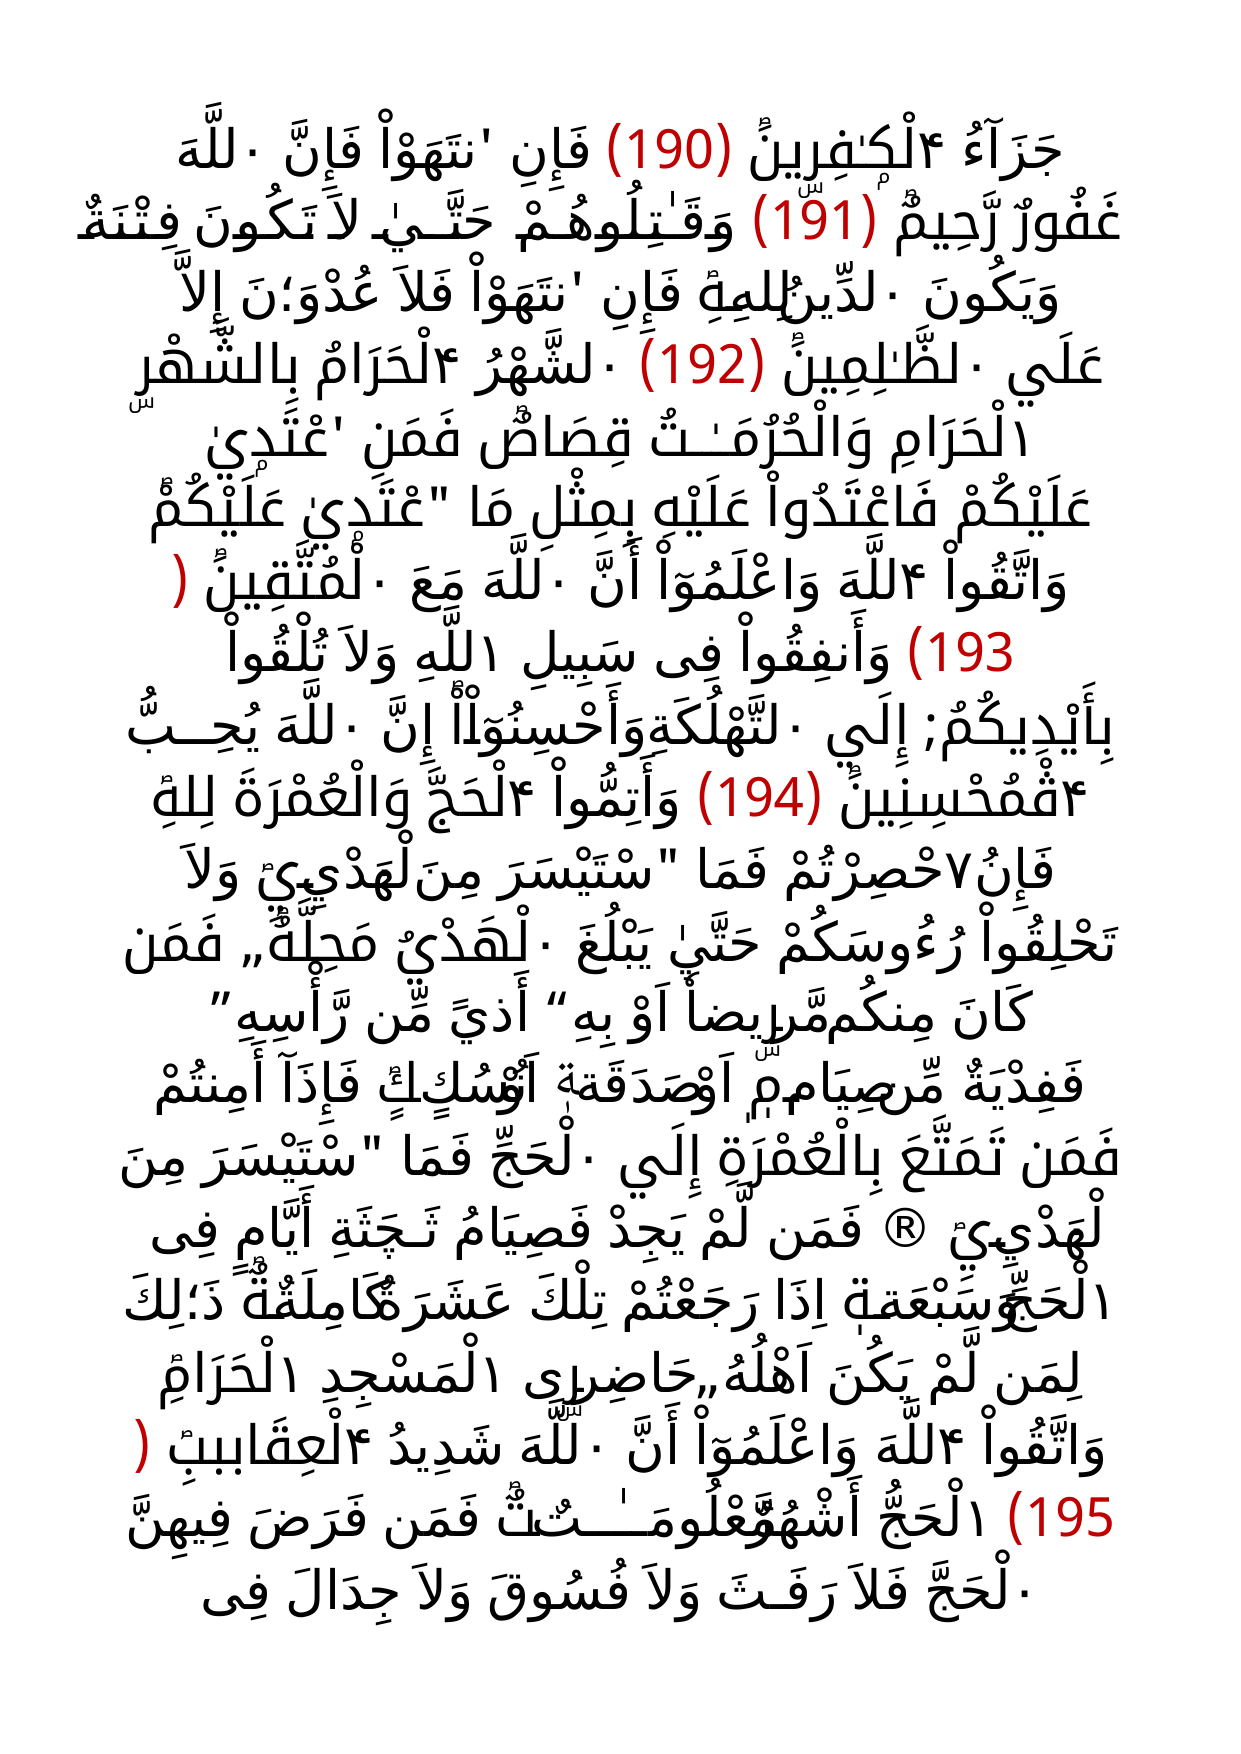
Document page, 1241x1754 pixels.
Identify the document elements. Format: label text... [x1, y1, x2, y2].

text ۰لنَّاسَ ۰ڤسِّحْرَ وَمَآ ٱُنزۣلَ عَلَي ۰لْمَلَكَيْنِ بِبَابِـلَ هَارُوتتتَ وَمَارُوتتتَؐ وَمَا يُعَلِّمَـٰنِ مِنَ اَحَدٖ حَتَّيٰ يَقُولآَ إِنَّمَا نَحْنُ فِتْنَةٌ فَلاَ تَكْفُرْؐ فَيَتَعَلَّمُونَ مِنْهُمَا مَا يُفَرّۣقُونَ بِهِ” بَيْنَ ۰لْمَرْءِ وَزَوْجِهِؐ/ وَمَا هُم بِضَآرّۣينَ بِهِ” مِنَ اَحَدٖ اِلاَّ بِإِذْنِ ۱للَّهِؐ وَيَتَعَلَّمُونَ مَا يَضُرُّهُمْ وَلاَ يَنفَعُهُمْؐ وَلَقَدْ عَلِمُواْ لَمَـنِ ۳شْتَرۭيٰهُ مَا لَهُ„ فِى ۱لاَخِرَةِ مِنْ خَچَقٍؐ وَلَبِيسَ مَا شَرَوْاْ بِهِ“ أَنفُسَهُمْ لَوْ كَانُواْ يَعْلَمُونَؐ (101) وَلَوَ اَنَّهُمُ; ءَامَنُواْ وَاتَّقَوْاْ لَمَثُوبَةٌ مِّنْ عِندِ ۱للَّهِ خَيْرٌ لَّوْ كَانُواْ يَعْلَمُونَؐ (102) يَـٰٓأَيُّهَا ۰لذِينَ ءَامَنُواْ لاَ تَقُولُواْ رَ؛عِنَا وَقُولُواْ ۶نظُرْنَا وَاسْمَعُواْؐ وَلِلْكۭـٰفِرۣينَ عَذَاب٘ اَلِيمٌؐ (103) مَّا يَوَدُّ ۴لذِينَ كَفَرُواْ مِنَ اَهْلِ ۱لْكِتَــٰــبِ وَلاَ ۰لْمُشْرۣكِينَ أَنْ يُّنَزَّلَ عَلَيْكُم مِّنْ خَيْرٍ مِّن رَّبِّكُمْؐ وَاللَّهُ يَخْتَصُّ بِرَحْمَتِهِ” مَنْ يَّشَآءُؐ وَاللَّهُ ذُو ۴لْفَضْلِ ۱لْعَظِيمِؐ (104) ¥ مَا نَنسَخْ مِنَ —ايَةٖ اَوْ نُنسِهَا نَاتتتِ بِخَـيْرٍ مِّنْهَآ أَوْ مِثْلِهَآؐ أَلَمْ تَعْلَمَ اَنَّ ۰للَّهَ عَلَيٰ كُلِّ شَيْءٍ قَدِير٘ؐ (105) اَلَمْ تَعْلَمَ اَنَّ ۰للَّهَ لَهُ„ مُلْكُ ۴لسَّمَـٰوَ؛تتتِ وَالاَرْضِ وَمَا لَكُم مِّن دُونِ ۱للَّهِ مِنْ وَّلِيٍّ وَلاَ نَصِيرٖؐ (106) اَمْ تُرۣيدُونَ أَن تَسْـَٔلُواْ رَسُولَكُمْ كَمَاسُئِلَ مُوسۭيٰ مِن قَبْلُؐ وَمَنْ يَّتَبَدَّلِ ۱لْكُفْرَ بِالِايمَـٰنِ فَقَد ضَّلَّ سَوَآءَ ۰لسَّبِيلِؐ (107) وَدَّ كَثِيرٌ مِّنَ اَهْلِ ۱لْكِتَــٰــبِ لَوْ يَرُدُّونَكُم مِّنۢ بَعْدِ إِيمَــٰنِكُمْ كُفَّاراٗؐ حَسَداً مِّنْ عِندِ أَنفُسِهِم مِّنۢ بَعْدِ مَا تَبَيَّنَ لَهُمُ ۴لْحَقُّؐ فَاعْفُواْ وَاصْفَحُواْ حَتَّيٰ يَاتِيَ ۰للَّهُ بِأَمْرۣهِؐ“ إِنَّ ۰للَّهَ عَلَيٰ كُلِّ شَيْءٍ قَدِيرٌؐ (108) وَأَقِيمُواْ ۴لصَّلَوٰةَ وَءَاتُواْ ۴لزَّكَوٰةَؐ وَمَا تُقَدِّمُواْ لَأِنفُسِكُم مِّنْ خَيْرٍ تَجِدُوهُ عِندَ ۰للَّهِؐ إِنَّ ۰للَّهَ بِمَا تَعْمَلُونَ بَصِيرٌؐ (109) وَقَالُواْ لَنْ يَّدْخُلَ ۰لْجَنَّةَ إِلاَّ مَن كَانَ هُوداٗ اَوْ نَصَـٰرۭيٰؐ تِلْكَ أَمَانِيُّهُمْؐ قُلْ هَاتُواْ بُرْهَــٰنَكُمُ; إِن كُنتُمْ صَـٰدِقِينَؐ (110) بَلۭيٰ مَنَ اَسْلَمَ وَجْهَهُ„ لِلهِ وَهُوَ مُحْسِنٌ فَلَهُ; أَجْرُهُ„ عِندَ رَبِّهِ” وَلاَ خَوْف٘ عَلَيْهِمْ وَلاَ هُمْ يَحْزَنُونَؐ (111) وَقَالَــتِ ۱لْيَهُودُ لَيْسَــتِ ۱لنَّصَـٰرۭيٰ عَلَيٰ شَيْءٍ وَقَالَــتِ ۱لنَّصَـٰرۭيٰ لَيْسَــتِ ۱لْيَهُودُ عَلَيٰ شَيْءٍ وَهُمْ يَتْلُونَ ۰لْكِتَــٰــبَؐ كَذَ؛لِكَ قَالَ ۰لذِينَ لاَ يَعْلَمُونَ مِثْلَ قَوْلِهِمْؐ فَاللَّهُ يَحْكُمُ بَيْنَهُمْ يَوْمَ ۰لْقِيَــٰمَةِ فِيمَا كَانُواْ فِيهِ يَخْتَلِفُونَؐ (112) ® وَمَنَ اَظْلَمُ مِمَّن مَّنَعَ مَسَـٰجِدَ ۰للَّهِ أَنْ يُّذْكَرَ فِيهَا "سْمُهُ„ وَسَعۭيٰ فِى خَرَابِهَآؐ ٱُوْلَئِكَ مَا كَانَ لَهُمُ; أَنْ يَّدْخُلُوهَآ إِلاَّ خَآئِـفِينَؐ لَهُمْ فِى ۱لدُّنْيۭا خِزْيٌؐ وَلَهُمْ فِى ۱لاَخِرَةِ عَذَاب٘ عَظِيمٌؐ (113) وَلِلهِ ۱لْمَشْرۣقُ وَالْمَغْرۣبُؐ فَأَيْنَمَا تُوَلُّواْ فَثَمَّ وَجْهُ ۴للَّهِؐ إِنَّ ۰للَّهَ وَ؛سِع٘ عَلِيمٌؐ (114) وَقَالُواْ ۵تَّخَذَ ۰للَّهُ وَلَداًؐ سُبْحَــٰنَهُؐ„ بَل لَّهُ„ مَا فِى ۱لسَّمَــٰوَ؛تتتِ وَالاَرْضِؐ كُلٌّ لَّهُ„ قَــٰنِتُونَؐ (115) بَدِيعُ ۴لسَّمَــٰوَ؛تتتِ وَالاَرْضِؐ وَإِذَا قَضۭيٰٓ أَمْراً فَإِنَّمَا يَقُولُ لَهُ„ كُنؐ فَيَكُونُؐ (116) وَقَالَ ۰لذِينَ لاَ يَعْلَمُونَ لَوْلاَ يُكَلِّمُنَا ۰للَّهُ أَوْ تَاتِينَآ ءَايَةٌؐ كَذَ؛لِكَ قَالَ ۰لذِينَ مِن قَبْلِهِم مِّثْلَ قَوْلِهِمْؐ تَشَــٰبَهَــتْ قُلُوبُهُمْؐ قَدْ بَـيَّنَّا ۰لاَيَــٰــتِ لِقَوْمٍ يُوقِنُونَؐ (117) إِنَّآ أَرْسَلْنَـٰكَ بِالْحَقِّ بَشِيراً وَنَذِيراًؐ وَلاَ تَسْـَٔلْ عَنَ اَصْحَــٰــبِ ۱لْجَحِيمِؐ (118) وَلَن تَرْضۭيٰ عَنكَ ۰لْيَهُودُ وَلاَ ۰لنَّصَـٰرۭيٰ حَتَّيٰ تَتَّبِعَ مِلَّتَهُمْؐ قُلِ اِنَّ هُدَي ۰للَّهِ هُوَ ۰لْهُدۭيٰؐ وَلَـئِنِ 'تَّبَعْتَ أَهْوَآءَهُم بَعْدَ ۰ﻟ﮲ جَآءَكَ مِنَ ۰لْعِلْمِ مَا لَكَ مِنَ ۰للَّهِ مِنْ وَّلِيٍّ وَلاَ نَصِيرٖؐ (119) ۱لذِينَ ءَاتَيْنَـٰهُمُ ۴لْكِتَــٰــبَ يَتْلُونَهُ„ حَقَّ تِچَوَتِهِ“ ٱُوْلَئِكَ يُومِنُونَ بِهِؐ” وَمَنْ يَّكْفُرْ بِهِ” فَٱُوْلَئِژَ هُمُ ۴لْخَــٰسِرُونَؐ (120) يَـٰبَنِىٓ إِسْرَآءِيلَ ۸ذْكُرُواْ نِعْمَتِيَ ۰لتِىٓ أَنْعَمْــتُ عَلَيْكُمْ وَأَنِّى فَضَّلْتُكُمْ عَلَي ۰لْعَـٰلَمِينَؐ (121) وَاتَّقُواْ يَوْماً لاَّ تَجْزۣى نَفْس٘ عَن نَّفْسٍ شَيْــٔاً وَلاَ يُقْبَلُ مِنْهَا عَدْلٌ وَلاَ تَنفَعُهَا شَفَــٰعَةٌ وَلاَ هُمْ يُنصَرُونَؐ (122) © وَإِذِ 'بْتَلۭيٰٓ إِبْرَ؛هِـيمَ رَبُّهُ„ بِكَلِمَــٰــتٍ فَأَتَمَّهُنَّؐ قَالَ إِنِّى جَاعِلُكَ لِلنَّاسِ إِمَاماًؐ قَالَ وَمِن ذُرّۣيَّتِىؐ قَالَ لاَ يَنَالُ عَهْدِيَ ۰لظَّــٰلِمِينَؐ (123) وَإِذْ جَعَلْنَا ۰لْبَيْــتَ مَثَابَةً لِّلنَّاسِ وَأَمْناً وَاتَّخَذُواْ مِن مَّقَامِ إِبْرَ؛هِيمَ مُصَلّيًؐ وَعَهِدْنَآ إِلَيٰٓ إِبْرَ؛هِيمَ وَإِسْمَـٰعِيلَ أَن طَهِّرَا بَيْتِيَ لِلطَّآئِفِينَ وَالْعَـٰكِفِينَ وَالرُّكَّعِ ۱لسُّجُودِؐ (124) وَإِذْ قَالَ إِبْرَ؛هِيمُ رَبببِّ 'جْعَلْ هَـٰذَا بَلَداٗ —امِناً وَارْزُقَ اَهْلَهُ„ مِنَ ۰لثَّمَرَ؛تِ مَنَ —امَنَ مِنْهُم بِاللَّهِ وَالْيَوْمِ ۱لاَخِرۣؐ قَالَ وَمَن كَفَرَ فَٱُمَتِّعُهُ„ قَلِيلًا ثُمَّ أَضْطَرُّهُ; إِلَيٰ عَذَابببِ ۱لنّۭارۣؐ وَبِيسَ ۰لْمَصِيرُؐ (125) وَإِذْ يَرْفَـعُ إِبْرَ؛هِيمُ ۴لْقَوَاعِدَ مِنَ ۰لْبَيْــتِ وَإِسْمَــٰعِيلُؐ رَبَّنَا تَقَبَّلْ مِنَّآ إِنَّكَ أَنــتَ ۰لسَّمِيعُ ۴لْعَلِيمُؐ (126) رَبَّنَا وَاجْعَلْنَا مُسْلِمَيْنِ لَكَ وَمِن ذُرّۣيَّتِنَآ ٱُمَّةً مُّسْلِمَةً لَّكَؐ وَأَرۣنَا مَنَاسِكَنَاؐ وَتُــبْ عَلَيْنَآؐ إِنَّكَ أَنــتَ ۰لتَّوَّابببُ ۴لرَّحِيمُؐ (127) رَبَّـنَاوَابْعَــثْ فِيهِمْ رَسُولًا مِّنْهُمْ يَتْلُواْ عَلَيْهِمُ; ءَايَـٰتِكَ وَيُعَلِّمُهُمُ ۴لْكِتَــٰــبَ وَالْحِكْمَةَ وَيُزَكِّيهِمُؐ; إِنَّكَ أَنتَ ۰لْعَزۣيزُ ۴لْحَكِيمُؐ (128) وَمَنْ يَّرْغَــبُ عَن مِّلَّةِ إِبْرَ؛هِيمَ إِلاَّ مَن سَفِهَ نَفْسَهُؐ„ وَلَقَدِ 'صْطَفَيْنَـٰهُ فِى ۱لدُّنْيۭاؐ وَإِنَّهُ„ فِى ۱لاَخِرَةِ لَمِنَ ۰ڤصَّـٰڤِحِينَؐ (129) إِذْ قَالَ لَهُ„ رَبُّهُ; أَسْلِمْؐ قَالَ أَسْلَمْــتُ لِرَبِّ ۱لْعَـٰلَمِينَؐ (130) وَأَوْصۭيٰ بِهَآ إِبْرَ؛هِيمُ بَنِيهِؐ وَيَعْقُوبُ يَـٰبَنِيَّ إِنَّ ۰للَّهَ "صْطَفۭيٰ لَكُمُ ۴لدِّينَ فَلاَ تَمُوتُنَّ إِلاَّ وَأَنتُم مُّسْلِمُونَؐ (131) ® أَمْ كُنتُمْ شُهَدَآءَ اۭذْ حَضَرَ يَعْقُوبببَ ۰لْمَوْتتتُ إِذْ قَالَ لِبَنِيهِ مَا تَعْبُدُونَ مِنۢ بَعْدِىؐ قَالُواْ نَعْبُدُإِچَهَكَ وَإِچَهَ ءَابَآئِكَ إِبْرَ؛هِيمَ وَإِسْمَـٰعِيلَ وَإِسْحَـٰقَ إِچَهاً وَ؛حِداً وَنَحْنُ لَهُ„ مُسْلِمُونَؐ (132) تِلْكَ ٱُمَّةٌ قَدْ خَلَــتْؐ لَهَا مَا كَسَبَــتْؐ وَلَكُم مَّا كَسَبْتُمْؐ وَلاَ تُسْـَٔلُونَ عَمَّا كَانُواْ يَعْمَلُونَؐ (133) وَقَالُواْ كُونُواْ هُوداٗ اَوْ نَصَـٰرۭيٰ تَهْتَدُواْؐ قُلْ بَلْ مِلَّةَ إِبْرَ؛هِيمَ حَنِيفاًؐ وَمَا كَانَ مِنَ ۰لْمُشْرۣكِينَؐ (134) قُولُوٓاْ ءَامَنَّا بِاللَّهِ وَمَآ ٱُنزۣلَ إِلَيْنَاوَمَآ ٱُنزۣلَ إِلَيٰٓ إِبْرَ؛هِيمَ وَإِسْمَـٰعِيلَ وَإِسْحَـٰقَ وَيَعْقُوبَ وَالاَسْبَاطِ وَمَآٱُوتِيَ مُوسۭيٰ وَعِيسۭيٰ وَمَآ ٱُوتِيَ ۰لنَّبِيٓــُٔونَ مِن رَّبِّهِمْ لاَ نُفَرّۣقُ بَيْنَ أَحَدٍ مِّنْهُمْ وَنَحْنُ لَهُ„ مُسْلِمُونَؐ (135) فَإِنَ —امَنُواْ بِمِثْلِ مَآ ءَامَنتُم بِهِ” فَقَدِ 'هْتَدَواْؐ وَّإِن تَوَلَّوْاْ فَإِنَّمَا هُمْ فِى شِقَاقٍؐ فَسَيَكْفِيكَهُمُ ۴للَّهُؐ وَهُوَ ۰لسَّمِيعُ ۴لْعَلِيمُؐ (136) صِبْغَةَ ۰للَّهِؐ وَمَنَ اَحْسَنُ مِنَ ۰للَّهِ صِبْغَةًؐ وَنَحْنُ لَهُ„ عَـٰبِدُونَؐ (137) قُلَ اَتُحَآجُّونَنَا فِى ۱للَّهِ وَهُوَ رَبُّنَا وَرَبُّكُمْ وَلَنَآ أَعْمَــٰلُنَا وَلَكُمُ; أَعْمَــٰلُكُمْؐ وَنَحْنُ لَهُ„ مُخْلِصُونَؐ (138) أَمْ يَقُولُونَ إِنَّ إِبْرَ؛هِيمَ وَإِسْمَـٰعِيلَ وَإِسْحَـٰقَ وَيَعْقُوبببَ وَالاَسْبَاطَ كَانُواْ هُوداٗ اَوْ نَصَـٰرۭيٰؐ قُلَ —آنتُمُ; أَعْلَمُ أَمِ ۱للَّهُؐ وَمَنَ اَظْلَمُ مِمَّن كَتَمَ شَهَـٰدَةٗ عِندَهُ„ مِنَ ۰للَّهِؐ وَمَا ۰للَّهُ بِغَـٰفِلٖ عَمَّا تَعْمَلُونَؐ (139) تِلْكَ ٱُمَّةٌ قَدْ خَلَــتْؐ لَهَا مَا كَسَبَــتْؐ وَلَكُم مَّا كَسَبْتُمْؐ وَلاَ تُسْـَٔلُونَ عَمَّا كَانُواْ يَعْمَلُونَؐ (140) ¤ سَيَقُولُ ۴لسُّفَهَآءُ مِنَ ۰لنَّاسِ مَا وَلّۭيٰهُمْ عَن قِـبْلَتِهِمُ ۴لتِى كَانُواْ عَلَيْهَاؐ قُل لِّلهِ ۱لْمَشْرۣقُ وَالْمَغْرۣبببُؐ يَهْدِى مَنْ يَّشَآءُ ﹹلَيٰ صِرَ؛طٍ مُّسْتَقِيمٍؐ (141) وَكَذَ؛لِژَ جَعَلْنَــٰكُمُ; ٱُمَّةً وَسَطاًؐ لِّتَكُونُواْ شُهَدَآءَ عَلَي ۰لنَّاسِ وَيَكُونَ ۰لرَّسُولُ عَلَيْكُمْ شَهِيداًؐ وَمَا جَعَلْنَا ۰لْقِبْلَةَ ۰لتِى كُنــتَ عَلَيْهَآ إِلاَّ لِنَعْلَمَ مَنْ يَّتَّبِعُ ۴لرَّسُولَ مِمَّنْ يَّنقَلِــبُ عَلَيٰ عَقِبَيْهِؐ وَإِن كَانَــتْ لَكَبِيرَةٗ اِلاَّ عَلَي ۰لذِينَ هَدَي ۰للَّهُؐ وَمَا كَانَ ۰للَّهُ لِيُضِيعَ إِيمَــٰنَكُمُؐ; إِنَّ ۰للَّهَ بِالنَّاسِ لَرَءُوفٌ رَّحِيمٌؐ (142) قَدْ نَرۭيٰ تَقَلُّـــبَ وَجْهِكَ فِى ۱لسَّمَآءِ فَلَنُوَلِّيَنَّكَ قِبْلَةً تَرْضۭيٰهَاؐ فَوَلِّ وَجْهَژَ شَطْرَ ۰لْمَسْجِدِ ۱لْحَرَامِؐ وَحَيْــثُ مَا كُنتُمْ فَوَلُّواْ وُجُوهَكُمْ شَطْرَهُؐ„ وَإِنَّ ۰لذِينَ ٱُوتُواْ ۴لْكِتَــٰــبَ لَيَعْلَمُونَ أَنَّهُ ۴لْحَقُّ مِن رَّبِّهِمْؐ وَمَا ۰للَّهُ بِغَـٰفِلٖ عَمَّا يَعْمَلُونَؐ (143) وَلَـئِنَ اَتَيْــتَ ۰لذِينَ ٱُوتُواْ ۴لْكِتَـــٰــبَ بِكُلِّ ءَايَةٍ مَّا تَبِعُواْ قِبْلَتَكَؐ وَمَآ أَنــتَ بِتَابِعٍ قِبْلَتَهُمْؐ وَمَا بَعْضُهُم بِتَابِعٍ قِبْلَةَ بَعْضٍؐ وَلَـئِنِ 'تَّبَعْتَ أَهْوَآءَهُم مِّنۢ بَعْدِ مَا جَآءَكَ مِنَ ۰لْعِلْمِ إِنَّژَ إِذاً لَّمِنَ ۰لظَّـٰلِمِينَؐ (144) ۰لذِينَ ءَاتَيْنَـٰهُمُ ۴لْكِتَـٰــبَ يَعْرۣفُونَهُ„ كَمَا يَعْرۣفُونَ أَبْنَآءَهُمْؐ وَإِنَّ فَرۣيقاً مِّنْهُمْ لَيَكْتُمُونَ ۰لْحَقَّ وَهُمْ يَعْلَمُونَؐ (145) ۰لْحَقُّ مِن رَّبِّكَؐ فَلاَ تَكُونَنَّ مِنَ ۰لْمُمْتَرۣينَؐ (146) ® وَلِكُلٍّ وۣجْهَة٘ هُوَ مُوَلِّيهَا فَاسْتَبِقُواْ ۴لْخَيْرَ؛تِؐ أَيْنَ مَا تَكُونُواْ يَاتتتِ بِكُمُ ۴للَّهُ جَمِيعاٗؐ اِنَّ ۰للَّهَ عَلَيٰ كُلِّ شَيْءٍ قَدِيرٌؐ (147) وَمِنْ حَيْــثُ خَرَجْــتَ فَوَلِّ وَجْهَكَ شَطْرَ ۰لْمَسْجِدِ ۱لْحَرَامِؐ وَإِنَّهُ„ لَلْحَقُّ مِن رَّبِّكَؐ وَمَا ۰للَّهُ بِغَــٰفِلٖ عَمَّا تَعْمَلُونَؐ (148) وَمِنْ حَيْــثُ خَرَجْتَ فَوَلِّ وَجْهَكَ شَطْرَ ۰لْمَسْجِدِ ۱لْحَرَامِؐ وَحَيْــثُ مَا كُنتُمْ فَوَلُّواْ وُجُوهَكُمْ شَطْرَهُ„ لِيَ۬لاَّ يَكُونَ لِلنَّاسِ عَلَيْكُمْ حُجَّة٘ اِلاَّ ۰لذِينَ ظَلَمُواْ مِنْهُمْ فَلاَ تَخْشَوْهُمْ وَاخْشَوْنِىؐ وَلُءِتِمَّ نِعْمَتِى عَلَيْكُمْ وَلَعَلَّكُمْ تَهْتَدُونَؐ (149) كَمَآ أَرْسَلْنَا فِيكُمْ رَسُولًا مِّنكُمْ يَتْلُواْ عَلَيْكُمُ; ءَايَـٰتِنَا وَيُزَكِّيكُمْ وَيُعَلِّمُكُمُ ۴لْكِتَــٰــبَ وَالْحِكْمَةَ وَيُعَلِّمُكُم مَّا لَمْ تَكُونُواْ تَعْلَمُونَ (150) فَاذْكُرُونِىٓ أَذْكُرْكُمْ وَاشْكُرُواْ لِى وَلاَ تَكْفُرُونِؐ (151) يَـٰٓأَيُّهَا ۰لذِينَ ءَامَنُواْ èسْتَعِينُواْ بِالصَّبْرۣ وَالصَّلَوٰةِؐ إِنَّ ۰للَّهَ مَعَ ۰لصَّـٰبِـرۣينَؐ (152) وَلاَ تَقُولُواْ لِمَنْ يُّقْتَلُ فِى سَبِيلِ ۱للَّهِ أَمْوَ؛تٛؐ بَـلَ اَحْيَآءٌؐ وَچَكِن لاَّ تَشْعُرُونَؐ (153) وَلَنَبْلُوَنَّكُم بِشَىْءٍ مِّنَ ۰لْخَوْفِ وَالْجُوعِ وَنَقْصٍ مِّنَ ۰لاَمْوَ؛لِ وَالاَنفُسِ وَالثَّمَرَ؛تتتِؐ وَبَشِّرۣ ۱لصَّـٰبِرۣينَ (154) ۰لذِينَ إِذَآ أَصَـٰبَتْهُم مُّصِيبَةٌ قَالُوٓاْ إِنَّا لِلهِ وَإِنَّآ إِلَيْهِ رَ؛جِعُونَؐ (155) ٱُوْلَئِكَ عَلَيْهِمْ صَلَوَ؛تٌ مِّن رَّبِّهِمْ وَرَحْمَةٌؐ وَٱُوْلَئِكَ هُمُ ۴لْمُهْتَدُونَؐ (156) © إِنَّ ۰لصَّفَا وَالْمَرْوَةَ مِن شَعَــٰٓئِـرۣ ۱للَّهِؐ فَمَنْ حَجَّ ۰لْبَيْــتَ أَوۣ 'عْتَمَرَ فَلاَ جُنَاحَ عَلَيْهِ أَنْ يَّطَّوَّفَ بِهِمَاؐ وَمَن تَطَوَّعَ خَيْراً فَإِنَّ ۰للَّهَ شَاكِر٘ عَلِيم٘ؐ (157) اِنَّ ۰لذِينَ يَكْتُمُونَ مَآ أَنزَلْنَا مِنَ ۰لْبَيِّنَـٰــتِ وَالْهُدۭيٰ مِنۢ بَعْدِ مَا بَيَّنَّــٰهُ لِلنَّاسِ فِى ۱لْكِتَــٰــبِ ٱُوْلَئِژَ يَلْعَنُهُمُ ۴للَّهُ وَيَلْعَنُهُمُ ۴لچَّعِنُونَ (158) إِلاَّ ۰لذِينَ تَابُواْ وَأَصْلَحُواْ وَبَيَّنُواْ فَٱُوْلَئِكَ أَتُوبببُ عَلَيْهِمْ وَأَنَا ۰لتَّوَّابببُ ۴لرَّحِيمُؐ (159) إِنَّ ۰لذِينَ كَفَرُواْ وَمَاتُواْ وَهُمْ كُفَّار٘ ۷وْلَئِكَ عَلَيْهِمْ لَعْنَةُ ۴للَّهِ وَالْمَلَئِكَةِ وَالنَّاسِ أَجْمَعِينَ (160) خَـٰلِدِينَ فِيهَاؐ لاَ يُخَفَّفُ عَنْهُمُ ۴لْعَذَابببُ وَلاَ هُمْ يُنظَرُونَؐ (161) وَإِچَهُكُمُ; إِچَهٌ وَ؛حِدٌؐ لٓاَّ إِچَهَ إِلاَّ هُوَؐ ۰لرَّحْمَـٰنُ ۴لرَّحِيمُؐ (162) إِنَّ فِى خَلْقِ ۱لسَّمَـٰوَ؛تتتِ وَالاَرْضِ وَاخْتِچَــفِ ۱ليْلِ وَالنَّهۭارۣ وَالْفُلْكِ ۱لتِى تَجْرۣى فِى ۱ڤْبَحْرۣ بِمَا يَنفَعُ ۴لنَّاسَ وَمَآ أَنزَلَ ۰للَّهُ مِنَ ۰لسَّمَآءِ مِن مَّآءٍ فَأَحْيۭا بِهِ ۱لاَرْضَ بَعْدَ مَوْتِهَا وَبَــثَّ فِيهَا مِن كُلِّ دَآبَّةٍ وَتَصْرۣيفِ ۱لرّۣيَـٰحِ وَالسَّحَابببِ ۱لْمُسَخَّرۣ بَيْنَ ۰لسَّمَآءِ وَالاَرْضِ ﺀَلاَيَـٰــتٍ لِّقَوْمٍ يَعْقِلُونَؐ (163) وَمِنَ ۰لنَّاسِ مَنْ يَّتَّخِذُ مِن دُونِ ۱للَّهِ أَندَاداً يُحِبُّونَهُمْ كَحُبِّ ۱للَّهِؐ وَالذِينَ ءَامَنُوٓاْ أَشَدُّ حُبّاً لِّلهِؐ وَلَوْ تَرَي ۰لذِينَ ظَلَمُوٓاْ إِذْ يَرَوْنَ ۰لْعَذَابببَ أَنَّ ۰لْقُوَّةَ لِلهِ جَمِيعاً وَأَنَّ ۰للَّهَ شَدِيدُ ۴لْعَذَابببِؐ (164) ® إِذْ تَبَرَّأَ ۰لذِينَ ۸تُّبِعُواْ مِنَ ۰لذِينَ "تَّبَعُواْ وَرَأَوُاْ ۴لْعَذَابببَ وَتَقَطَّعَــتْ بِهِمُ ۴لاَسْبَــٰــبُؐ (165) وَقَالَ ۰لذِينَ "تَّبَعُواْ لَوَ اَنَّ لَنَا كَرَّةً فَنَتَبَرَّأَ مِنْهُمْ كَمَا تَبَرَّءُواْ مِنَّاؐ كَذَ؛لِكَ يُرۣيهِمُ ۴للَّهُ أَعْمَــٰلَهُمْ حَسَرَ؛تتتٖ عَلَيْهِمْؐ وَمَا هُم بِخَـٰرۣجِينَ مِنَ ۰لنّۭارۣؐ (166) يَـٰٓأَيُّهَا ۰لنَّاسُ كُلُواْ مِمَّا فِى ۱لاَرْضِ حَچَلًا طَيِّباًؐ وَلاَ تَتَّبِعُواْ خُطْوَ؛تِ ۱لشَّيْطَـٰنِؐ إِنَّهُ„ لَكُمْ عَدُوٌّ مُّبِين٘ؐ (167) اِنَّمَا يَامُرُكُم بِالسُّوٓءِ وَاڤْفَحْشَآءِ وَأَن تَقُولُواْ عَلَي ۰للَّهِ مَا لاَ تَعْلَمُونَؐ (168) وَإِذَا قِيلَ لَهُمُ èتَّبِعُواْ مَآ أَنزَلَ ۰للَّهُ قَالُواْ بَلْ نَتَّبِعُ مَآ أَلْفَيْنَا عَلَيْهِ ءَابَآءَنَآؐ أَوَلَوْ كَانَ ءَابَآؤُهُمْ لاَ يَعْقِلُونَ شَيْــٔـاً وَلاَ يَهْتَدُونَؐ (169) وَمَثَلُ ۴لذِينَ كَفَرُواْ كَمَثَلِ ۱ﻟ﮲ يَنْعِقُ بِمَا لاَ يَسْمَعُ إِلاَّ دُعَآءً وَنِدَآءًؐ صُمّٛ بُكْم٘ عُمْـيٌ فَهُمْ لاَ يَعْقِلُونَؐ (170) يَـٰٓأَيُّهَا ۰لذِينَ ءَامَنُواْ كُلُواْ مِن طَيِّبَـٰــتِ مَا رَزَقْنَـٰكُمْ وَاشْكُرُواْ لِلهِ إِن كُنتُمُ; إِيَّاهُ تَعْبُدُونَؐ (171) إِنَّمَا حَرَّمَ عَلَيْكُمُ ۴لْمَيْتَةَ وَالدَّمَ وَلَحْمَ ۰لْخِنزۣيـرۣ وَمَآ ٱُهِلَّ بِهِ” لِغَيْرۣ ۱للَّهِؐ فَمَنُ ۶ضْطُرَّ غَيْرَ بَاغٍ وَلاَ عَادٍ فَلآَ إِثْمَ عَلَيْهِؐ إِنَّ ۰للَّهَ غَفُورٌ رَّحِيم٘ؐ (172) اِنَّ ۰لذِينَ يَكْتُمُونَ مَآ أَنزَلَ ۰للَّهُ مِنَ ۰لْكِتَـٰــبِ وَيَشْتَرُونَ بِهِ” ثَمَناً قَلِيلٗا ۷وْلَئِكَ مَا يَاكُلُونَ فِى بُطُونِهِمُ; إِلاَّ ۰لنَّارَ وَلاَ يُكَلِّمُهُمُ ۴للَّهُ يَوْمَ ۰لْقِيَـٰمَةِ وَلاَ يُزَكِّيهِمْؐ وَلَهُمْ عَذَاب٘ اَلِيم٘ؐ (173) ۷وْلَئِژَ ۰لذِينَ "شْتَرَوُاْ ۴لضَّچَلَةَ بِالْهُدۭيٰ وَالْعَذَابببَ بِالْمَغْفِرَةِ فَمَآ أَصْبَرَهُمْ عَلَي ۰لنّۭارۣؐ (174) ذَ؛لِكَ بِأَنننَّ ۰للَّهَ نَزَّلَ ۰لْكِتَـٰــبَ بِالْحَقﱢّؐ وَإِنَّ ۰لذِينَ "خْتَلَفُواْ فِى ۱لْكِتَـٰــبِ لَفِى شِقَاقٙ بَعِيدٍؐ (175) ¥ لَّيْسَ ۰لْبِرُّ أَن تُوَلُّواْ وُجُوهَكُمْ قِبَلَ ۰لْمَشْرۣقِ وَالْمَغْرۣبببِؐ وَچَكِنِ ۱لْبِرُّ مَنَ —امَنَ بِاللَّهِ وَالْيَوْمِ ۱لاَخِرۣ وَالْمَلَئِكَةِ وَالْكِتَــٰــبِ وَالنَّبِيٓــٕـﯧنَ وَءَاتَي ۰لْمَالَ عَلَيٰ حُبِّهِ” ذَوۣى ۱لْقُرْبۭيٰ وَالْيَتَـٰمۭيٰ وَالْمَسَـٰكِينَ وَابْنَ ۰لسَّبِيلِ وَالسَّآئِـلِينَ وَفِى ۱لرّۣقَابببِ وَأَقَامَ ۰لصَّلَوٰةَ وَءَاتَي ۰لزَّكَوٰةَؐ وَالْمُوفُونَ بِعَهْدِهِمُ; إِذَا عَـٰهَدُواْؐ وَالصَّـٰبِرۣينَ فِى ۱لْبَأْسَآءِ وَالضَّرَّآءِ وَحِيــنَ ۰لْبَأْسِؐ ٱُوْلَئِكَ ۰لذِيــنَ صَدَقُواْؐ وَٱُوْلَئِكَ هُمُ ۴لْمُتَّقُونَؐ (176) يَـٰٓأَيُّهَا ۰لذِينَ ءَامَنُواْ كُتِبَ عَلَيْكُمُ ۴لْقِصَاصُ فِى ۱لْقَتْلَيؐ ۰لْحُرُّ بِالْحُرّۣ وَالْعَبْدُ بِالْعَبْدِ وَالاُنثۭيٰ بِالاُنثۭيٰؐ فَمَــنْ عُفِيَ لَهُ„ مِنَ اَخِيهِ شَىْءٌ فَاتِّبَاعٛ بِالْمَعْرُوفِ وَأَدَآء٘ اِلَيْهِ بِإِحْسَـٰنٍؐ ذَ؛لِكَ تَخْفِيفٌ مِّن رَّبِّكُمْ وَرَحْمَةٌؐ فَمَنِ 'عْتَدۭيٰ بَعْدَ ذَ؛لِژَ فَلَهُ„ عَذَاببب٘ اَلِيمٌؐ (177) وَلَكُمْ فِى ۱لْقِصَاصِ حَيَوٰةٌ يَـٰٓٱُوْلِى ۱لاَلْبَــٰــبِ لَعَلَّكُمْ تَتَّقُونَؐ (178) كُتِــبَ عَلَيْكُمُ; إِذَا حَضَرَ أَحَدَكُمُ ۴لْمَوْتتتُ إِن تَرَكَ خَيْراٗؐ ۱لْوَصِيَّةُ لِلْوَ؛لِدَيْنِ وَ الاَقْرَبِينَ بِالْمَعْرُوفِؐ حَقّاٗ عَلَي ۰لْمُتَّقِينَؐ (179) فَمَنۢ بَدَّلَهُ„ بَعْدَ مَا سَمِعَهُ„ فَإِنَّمَآ إِثْمُهُ„ عَلَي ۰لذِينَ يُبَدِّلُونَهُؐ; إِنَّ ۰للَّهَ سَمِيع٘ عَلِيمٌؐ (180) فَمَنْ خَافَ مِن مُّوصٍ جَنَفاٗ اَوۣ اِثْماً فَأَصْلَحَ بَيْنَهُمْ فَلآَ إِثْمَ عَلَيْهِؐ إِنَّ ۰للَّهَ غَفُورٌ رَّحِيمٌؐ (181) يَـٰٓأَيُّهَا ۰لذِينَ ءَامَنُواْ كُتِــبَ عَلَيْكُمُ ۴لصِّيَامُ كَمَا كُتِــبَ عَلَي ۰لذِينَ مِن قَبْلِكُمْ لَعَلَّكُمْ تَتَّقُونَ (182) أَيَّاماً مَّعْدُودَ؛تٍؐ فَمَــن كَانَ مِنكُم مَّرۣيضاٗ اَوْ عَلَيٰ سَفَرٍ فَعِدَّةٌ مِّنَ اَيَّامٖ ۷خَرَؐ وَعَلَي ۰لذِينَ يُطِيقُونَهُ„ فِدْيَةُ طَعَامِ مَسَـٰكِينَؐ فَمَن تَطَوَّعَ خَيْراً فَهُوَ خَيْرٌ لَّهُؐ„ وَأَن تَصُومُواْ خَيْرٌ لَّكُمُ; إِن كُنتُمْ تَعْلَمُونَؐ (183) ® شَهْرُ رَمَضَانَ ۰ﻟـذِىٓ ٱُنزۣلَ فِيهِ ۱لْقُرْءَانُ هُديً لِّلنَّاسِ وَبَيِّنَــٰــتٍ مِّنَ ۰لْهُدۭيٰ وَالْفُرْقَانِؐ فَمَن شَهِدَ مِنكُمُ ۴لشَّهْرَ فَلْيَصُمْهُؐ وَمَن كَانَ مَرۣيضاٗ اَوْ عَلَيٰ سَفَرٍ فَعِدَّةٌ مِّنَ اَيَّامٖ ۷خَرَؐ يُرۣيدُ ۴للَّهُ بِكُمُ ۴لْيُسْرَ وَلاَ يُرۣيدُ بِـكُمُ ۴لْعُسْرَؐ وَلِتُكْمِلُواْ ۴لْعِدَّةَ وَلِتُكَـبِّـرُواْ ۴للَّهَ عَلَيٰ مَـــا هَدۭيٰكُمْ وَلَعَلَّكُمْ تَشْكُرُونَؐ (184) وَإِذَا سَأَلَكَ عِبَادِى عَنِّى فَإِنِّى قَرۣيب٘ؐ ۷جِيــبُ دَعْوَةَ ۰لدَّاعِ“ إِذَا دَعَانِؐ” فَلْيَسْتَجِيبُواْ لِى وَلْيُومِنُواْ بِيَ لَعَلَّهُمْ يَرْشُدُونَؐ (185) ٱُحِلَّ لَكُمْ لَيْلَةَ ۰لصِّيَامِ ۱لرَّفَــثُ إِلَيٰ نِسَآئِكُمْؐ هُنَّ لِـبَاسٌ لَّكُمْ وَأَنتُمْ لِبَاسٌ لَّهُنَّؐ عَلِمَ ۰للَّهُ أَنَّكُمْ كُنتُمْ تَخْتَانُونَ أَنفُسَكُمْ فَتَابببَ عَلَيْكُمْ وَعَفَا عَنكُمْؐ فَاچَنَ بَـٰشِرُوهُنَّؐ وَابْتَغُواْ مَا كَتَبَ ۰للَّهُ لَكُمْؐ وَكُلُواْ وَاشْرَبُواْ حَتَّيٰ يَتَبَيَّنَ لَكُمُ ۴لْخَيْطُ ۴لاَبْيَضُ مِنَ ۰لْخَيْطِ ۱لاَسْوَدِ مِنَ ۰لْفَجْـرۣؐ ثُمَّ أَتِمُّواْ ۴لصِّيَامَ إِلَي ۰ليْلِؐ وَلاَ تُبَــٰشِرُوهُنَّ وَأَنتُمْ عَــٰكِفُونَ فِى ۱لْمَسَـٰجِدِؐ تِلْكَ حُدُودُ ۴للَّهِؐ فَلاَ تَقْرَبُوهَاؐ كَذَ؛لِكَ يُبَيِّنُ ۴للَّهُ ءَايَـٰتِهِ” لِلنَّاسِ لَعَلَّهُمْ يَتَّقُونَؐ (186) وَلاَ تَاكُلُوٓاْ أَمْوَ؛لَكُم بَيْنَكُم بِالْبَــٰطِلِ وَتُدْلُواْ بِهَآ إِلَي ۰لْحُكَّامِ لِتَاكُلُواْ فَرۣيقاً مِّنَ اَمْوَلِ۱لنَّاسِ بِالِاثْمِ وَأَنتُمْ تَعْلَمُونَؐ (187) © يَسْـَٔلُونَكَ عَنِ ۱لاَهِلَّةِؐ قُلْ هِيَ مَوَ؛قِيــتُ لِلنَّاسِ وَالْحَجﱢّؐ وَلَيْسَ ۰لْـبِرُّ بِأَن تَاتُواْ ۴لْبُيُوتتتَ مِن ظُهُورۣهَاؐ وَچَكِنِ ۱لْبِرُّ مَنِ 'تَّقۭيٰؐ وَاتُواْ ۴لْبُيُوتتتَ مِنَ اَبْوَ؛بِهَاؐ وَاتَّقُواْ ۴للَّهَ لَعَلَّكُمْ تُفْلِحُونَؐ (188) وَقَـٰتِلُواْ فِى سَبِيلِ ۱للَّهِ ۱لذِينَ يُقَــٰتِلُونَكُمْ وَلاَ تَعْتَدُوٓاْؐ إِنَّ ۰للَّهَ لاَ يُحِــبُّ ۴لْمُعْتَدِينَؐ (189) وَاقْتُلُوهُمْ حَيْــثُ ثَقِفْتُمُوهُمْ وَأَخْرۣجُوهُم مِّنْ حَيْــثُ أَخْرَجُوكُمْؐ وَالْفِتْنَةُ أَشَدُّ مِنَ ۰لْقَتْلِؐ وَلاَ تُقَــٰتِلُوهُمْ عِندَ ۰لْمَسْجِدِ ۱لْحَرَامِ حَتَّيٰ يُقَـٰتِلُوكُمْ فِيهِؐ فَإِن قَـٰتَلُوكُمْ فَاقْتُلُوهُمْؐ كَذَ؛لِژَ جَزَآءُ ۴لْكۭـٰفِرۣينَؐ (190) فَإِنِ 'نتَهَوْاْ فَإِنَّ ۰للَّهَ غَفُورٌ رَّحِيمٌؐ (191) وَقَـٰتِلُوهُمْ حَتَّــيٰ لاَ تَكُونَ فِتْنَةٌ وَيَكُونَ ۰لدِّينُ لِلهِؐ فَإِنِ 'نتَهَوْاْ فَلاَ عُدْوَ؛نَ إِلاَّ عَلَي ۰لظَّـٰلِمِينَؐ (192) ۰لشَّهْرُ ۴لْحَرَامُ بِالشَّهْرۣ ۱لْحَرَامِ وَالْحُرُمَــٰــتُ قِصَاصٌؐ فَمَنِ 'عْتَدۭيٰ عَلَيْكُمْ فَاعْتَدُواْ عَلَيْهِ بِمِثْلِ مَا "عْتَدۭيٰ عَلَيْكُمْؐ وَاتَّقُواْ ۴للَّهَ وَاعْلَمُوٓاْ أَنَّ ۰للَّهَ مَعَ ۰لْمُتَّقِينَؐ (193) وَأَنفِقُواْ فِى سَبِيلِ ۱للَّهِ وَلاَ تُلْقُواْ بِأَيْدِيكُمُ; إِلَي ۰لتَّهْلُكَةِ وَأَحْسِنُوٓاْؐ إِنَّ ۰للَّهَ يُحِــبُّ ۴ڤْمُحْسِنِينَؐ (194) وَأَتِمُّواْ ۴لْحَجَّ وَالْعُمْرَةَ لِلهِؐ فَإِنُ۷حْصِرْتُمْ فَمَا "سْتَيْسَرَ مِنَ ۰لْهَدْيِؐ وَلاَ تَحْلِقُواْ رُءُوسَكُمْ حَتَّيٰ يَبْلُغَ ۰لْهَدْيُ مَحِلَّهُؐ„ فَمَن كَانَ مِنكُم مَّرۣيضاٗ اَوْ بِهِ“ أَذيً مِّن رَّأْسِهِ” فَفِدْيَةٌ مِّن صِيَامٖ اَوْ صَدَﻗَﺔٖ اَوْ نُسُكٍؐ فَإِذَآ أَمِنتُمْ فَمَن تَمَتَّعَ بِالْعُمْرَةِ إِلَي ۰لْحَجِّ فَمَا "سْتَيْسَرَ مِنَ ۰لْهَدْيِؐ ® فَمَن لَّمْ يَجِدْ فَصِيَامُ ثَـچَثَةِ أَيَّامٍ فِى ۱لْحَجِّ وَسَبْعَةٖ اِذَا رَجَعْتُمْ تِلْكَ عَشَرَةٌ كَامِلَةٌؐ ذَ؛لِكَ لِمَن لَّمْ يَكُنَ اَهْلُهُ„ حَاضِرۣى ۱لْمَسْجِدِ ۱لْحَرَامِؐ وَاتَّقُواْ ۴للَّهَ وَاعْلَمُوٓاْ أَنَّ ۰للَّهَ شَدِيدُ ۴لْعِقَابببِؐ (195) ۱لْحَجُّ أَشْهُرٌ مَّعْلُومَــٰــتٌؐ فَمَن فَرَضَ فِيهِنَّ ۰لْحَجَّ فَلاَ رَفَـثَ وَلاَ فُسُوقَ وَلاَ جِدَالَ فِى ۱لْحَجﱢّؐ وَمَا تَفْعَلُواْ مِنْ خَيْرٍ يَعْلَمْهُ ۴للَّهُؐ وَتَزَوَّدُواْؐ فَإِنَّ خَيْرَ ۰لزَّادِ ۱لتَّقْوۭيٰؐ وَاتَّقُونِ يَـٰٓٱُوْلِى ۱لاَلْبَـٰـــبِؐ (196) لَيْسَ عَلَيْكُمْ جُنَاح٘ اَن تَـبْتَغُواْ فَضْلًا مِّن رَّبِّكُمْؐ فَإِذَآ أَفَضْتُم مِّنْ عَرَفَــٰــتٍ فَاذْكُرُواْ ۴للَّهَ عِندَ ۰لْمَشْعَرۣ ۱لْحَرَامِؐ وَاذْكُرُوهُ كَمَا هَدۭيٰكُمْ وَإِن كُنتُم مِّن قَبْلِهِ” لَمِنَ ۰لضَّآلِّينَؐ (197) ثُمَّ أَفِيضُواْ مِنْ حَيْــثُ أَفَاضَ ۰لنَّاسُؐ وَاسْتَغْفِرُواْ ۴للَّهَؐ إِنَّ ۰للَّهَ غَفُورٌ رَّحِيمٌؐ (198) فَإِذَا قَضَيْتُم مَّنَـٰسِكَكُمْ فَاذْكُرُواْ ۴للَّهَ كَذِكْرۣكُمُ; ءَابَآءَكُمُ; أَوَ اَشَدَّ ذِكْراًؐ فَمِنَ ۰لنَّاسِ مَنْ يَّقُولُ رَبَّنَآ ءَاتِنَا فِى ۱لدُّنْيۭا وَمَا لَهُ„ فِى ۱لاَخِرَةِ مِنْ خَچَقٍؐ وَمِنْهُم مَّنْ يَّقُولُ رَبَّنَآ ءَاتِنَا فِى ۱لدُّنْيۭا حَسَنَةً وَفِى ۱لاَخِرَةِ حَسَنَةً وَقِنَا عَذَابَ ۰لنّۭارۣؐ (199) ٱُوْلَئِژَ لَهُمْ نَصِيــبٌ مِّمَّا كَسَبُواْؐ وَاللَّهُ سَرۣيعُ ۴لْحِسَابِؐ (200) ¤ وَاذْكُرُواْ ۴للَّهَ فِىٓ أَيَّامٍ مَّعْدُودَ؛تتتٍؐ فَمَن تَعَجَّلَ فِى يَوْمَيْنِ فَلآَ إِثْمَ عَلَيْهِؐ وَمَن تَأَخَّرَ فَلآَ إِثْمَ عَلَيْهِ لِمَنِ 'تَّقۭيٰؐ وَاتَّقُواْ ۴للَّهَ وَاعْلَمُوٓاْ أَنَّكُمُ; إِلَيْهِ تُحْشَرُونَؐ (201) وَمِنَ ۰لنَّاسِ مَنْ يُّعْجِبُژَ قَوْلُهُ„ فِى ۱لْحَيَوٰةِ ۱لدُّنْيۭا وَيُشْهِدُ ۴للَّهَ عَلَيٰ مَا فِى قَلْبِهِ” وَهُوَ أَلَدُّ ۴لْخِصَامِؐ (202) وَإِذَا تَوَلّۭيٰ سَعۭيٰ فِى ۱لاَرْضِ لِيُفْسِدَ فِيهَا وَيُهْلِكَ ۰لْحَرْثثثَ وَالنَّسْلَؐ وَاللَّهُ لاَ يُحِبُّ ۴لْفَسَادَؐ (203) وَإِذَا قِيلَ لَهُ èتَّقِ ۱للَّهَ أَخَذَتْهُ ۴لْعِزَّةُ بِالِاثْمِ فَحَسْبُهُ„ جَهَنَّمُؐ وَلَبِيسَ ۰لْمِهَادُؐ (204) وَمِنَ ۰لنَّاسِ مَنْ يَّشْرۣى نَفْسَهُ èبْتِغَآءَ مَرْضَاتتتِ ۱للَّهِؐ وَاللَّهُ رَءُوفٛ بِالْعِبَادِؐ (205) يَـٰٓأَيُّهَا ۰لذِينَ ءَامَنُواْ ۶دْخُلُواْ فِى ۱لسَّلْمِ كَآفَّةًؐ وَلاَ تَتَّبِعُواْ خُطْوَ؛تتتِ ۱لشَّيْطَـٰنِؐ إِنَّهُ„ لَكُمْ عَدُوٌّ مُّبِينٌؐ (206) فَإِن زَلَلْتُم مِّنۢ بَعْدِ مَا جَآءَتْكُمُ ۴لْبَيِّنَــٰــتُ فَاعْلَمُوٓاْ أَنَّ ۰للَّهَ عَزۣيز٘ حَكِيم٘ؐ (207) هَلْ يَنظُرُونَ إِلٓاَّ أَنْ يَّاتِيَهُمُ ۴للَّهُ فِى ظُلَلٍ مِّنَ ۰لْغَمَـٰمِؐ وَالْمَلَئِكَةُ وَقُضِيَ ۰لاَمْرُؐ وَإِلَي ۰للَّهِ تُرْجَعُ ۴لاُمُورُؐ (208) سَلْ بَنِىٓ إِسْرَآءِيلَ كَمَ —اتَيْنَـٰهُم مِّنَ —ايَةٙ بَيِّنَةٍؐ وَمَنْ يُّبَدِّلْ نِعْمَةَ ۰للَّهِ مِنۢ بَعْدِ مَا جَآءَتْهُ فَإِنَّ ۰للَّهَ شَدِيدُ ۴لْعِقَابببِؐ (209) زُيِّنَ لِلذِينَ كَفَرُواْ ۴لْحَيَوٰةُ ۴لدُّنْيۭا وَيَسْخَرُونَ مِنَ ۰لذِينَ ءَامَنُواْؐ وَالذِينَ "تَّقَوْاْ فَوْقَهُمْ يَوْمَ ۰لْقِيَـٰمَةِؐ وَاللَّهُ يَرْزُقُ مَنْ يَّشَآءُ بِغَيْرۣ حِسَابببٍؐ (210) ® كَانَ ۰لنَّاسُ ٱُمَّةً وَ؛حِدَةً فَبَعَــثَ ۰للَّهُ ۴لنَّبِيٓــٕـﯧنَ مُبَشِّرۣينَ وَمُنذِرۣينَ وَأَنزَلَ مَعَهُمُ ۴لْكِتَـٰــبَ بِالْحَقِّ ڤِيَحْكُمَ بَيْنَ ۰لنَّاسِ فِيمَا "خْتَلَفُواْ فِيهِؐ وَمَا "خْتَلَفَ فِيهِ إِلاَّ ۰لذِينَ ٱُوتُوهُؐ مِنۢ بَعْدِ مَا جَآءَتْهُمُ ۴لْبَيِّنَـٰــتُ بَغْياَۢ بَيْنَهُمْؐ فَهَدَي ۰للَّهُ ۴لذِينَ ءَامَنُواْ لِمَا "خْتَلَفُواْ فِيهِ مِنَ ۰لْحَقِّ بِإِذْنِهِؐ” وَاللَّهُ يَهْدِى مَنْ يَّشَآءُ ﹹلَيٰ صِرَ؛طٍ مُّسْتَقِيمٖؐ (211) اَمْ حَسِبْتُمُ; أَن تَدْخُلُواْ ۴لْجَنَّةَ وَلَمَّا يَاتِكُم مَّثَلُ ۴لذِينَ خَلَوْاْ مِن قَـبْلِكُم مَّسَّتْهُمُ ۴لْبَأْسَآءُ وَالضَّرَّآءُ وَزُلْزۣلُواْ حَتَّيٰ يَقُولُ ۴لرَّسُولُ وَالذِينَ ءَامَنُواْ مَعَهُ„ مَتۭيٰ نَصْرُ ۴للَّهِؐ أَلآَ إِنَّ نَصْرَ ۰للَّهِ قَرۣيــبٌؐ(212) يَسْـَٔلُونَكَ مَاذَا يُنفِقُونَؐ قُلْ مَآ أَنفَقْتُم مِّنْ خَيْرٍ فَلِلْوَ؛لِدَيْنِ وَالاَقْرَبِينَ وَالْيَتَـٰمۭيٰ وَالْمَسَـٰكِينِ وَابْنِ ۱لسَّبِيلِؐ وَمَا تَفْعَلُواْ مِنْ خَيْرٍ فَإِنَّ ۰للَّهَ بِهِ” عَلِيمٌؐ (213) كُتِــبَ عَلَيْكُمُ ۴لْقِتَالُ وَهُوَ كُرْهٌ لَّكُمْؐ وَعَسۭيٰٓ أَن تَكْرَهُواْ شَيْـٔاً وَهُوَ خَيْرٌ لَّكُمْؐ وَعَسۭيٰٓ أَن تُحِبُّواْ شَيْـٔاً وَهُوَ شَرٌّ لَّكُمْؐ وَاللَّهُ يَعْلَمُؐ وَأَنتُمْ لاَ تَعْلَمُونَؐ (214) يَسْـَٔلُونَكَ عَنِ ۱لشَّهْرۣ ۱لْحَرَامِ قِتَالٍ فِيهِؐ قُلْ قِتَالٌ فِيهِ كَبِيرٌؐ وَصَدّﹲ عَن سَبِيلِ ۱للَّهِ وَكُفْرٛ بِهِ” وَالْمَسْجِدِ ۱لْحَرَامِ وَإِخْرَاجُ أَهْلِهِ” مِنْهُ أَكْبَرُ عِندَ ۰للَّهِؐ وَالْفِتْنَةُ أَكْبَرُ مِنَ ۰لْقَتْلِؐ وَلاَ يَزَالُونَ يُقَــٰتِلُونَكُمْ حَتَّيٰ يَرُدُّوكُمْ عَن دِينِكُمُ; إِنِ 'سْتَطَــٰعُواْؐ وَمَنْ يَّرْتَدِدْ مِنكُمْ عَن دِينِهِ” فَيَمُــتْ وَهُوَ كَافِرٌ فَٱُوْلَئِژَ حَبِطَــتَ اَعْمَـٰلُهُمْ فِى ۱لدُّنْيۭا وَالاَخِرَةِؐ وَٱُوْلَئِژَ أَصْحَــٰــبُ ۴لنّۭارۣ هُمْ فِيهَا خَــٰلِدُونَؐ (215) إِنَّ ۰لذِينَ ءَامَنُواْ وَالذِينَ هَاجَرُواْ وَجَـٰهَدُواْ فِى سَبِيلِ ۱للَّهِ ٱُوْلَئِژَ يَرْجُونَ رَحْمَتَ ۰للَّهِؐ وَاللَّهُ غَفُورٌ رَّحِيمٌؐ (216) © يَسْـَٔلُونَژَ عَنِ ۱لْخَمْرۣ وَالْمَيْسِرۣؐ قُلْ فِيهِمَآ إِثْمٌ كَبِيرٌ وَمَنَــٰفِعُ لِلنَّاسِؐ وَإِثْمُهُمَآ أَكْبَرُ مِن نَّفْعِهِمَاؐ وَيَسْـَٔلُونَژَ مَاذَا يُنفِقُونَ قُلِ ۱لْعَفْوَؐ كَذَ؛لِژَ يُبَيِّنُ ۴للَّهُ لَكُمُ ۴لاَيَــٰــتِ لَعَلَّكُمْ تَتَفَكَّرُونَ (217) فِى ۱لدُّنْيۭا وَالاَخِرَةِؐ وَيَسْــَٔلُونَژَ عَنِ ۱لْيَتَــٰمۭيٰ قُلِ اِصْڦَحٌ لَّهُمْ خَيْرٌؐ وَإِن تُخَالِطُوهُمْ فَإِخْوَ؛نُكُمْؐ وَاللَّهُ يَعْلَمُ ۴لْمُفْسِدَ مِنَ ۰ڤْمُصْلِحِؐ وَلَوْ شَآءَ ۰للَّهُ لَأَعْنَتَكُمُؐ; إِنَّ ۰للَّهَ عَزۣيز٘ حَكِيمٌؐ (218) وَلاَ تَنكِحُواْ ۴لْمُشْرۣكَـٰــتِ حَتَّيٰ يُومِنَّؐ وَلَأَمَةٌ مُّومِنَة٘ خَيْرٌ مِّن مُّشْرۣكَةٍ وَلَوَ اَعْجَبَتْكُمْؐ وَلاَ تُنكِحُواْ ۴لْمُشْرۣكِينَ حَتَّيٰ يُومِنُواْؐ وَلَعَبْدٌ مُّومِن٘ خَيْرٌ مِّن مُّشْرۣژٍ وَلَوَ اَعْجَبَكُمُؐ; ٱُوْلَئِژَ يَدْعُونَ إِلَي ۰لنّۭارۣؐ وَاللَّهُ يَدْعُوٓاْ إِلَي ۰لْجَنَّةِ وَالْمَغْفِرَةِ بِإِذْنِهِؐ” وَيُبَيِّنُ ءَايَـٰتِهِ” لِلنَّاسِ لَعَلَّهُمْ يَتَذَكَّرُونَؐ (219) وَيَسْـَٔلُونَژَ عَنِ ۱ڤْمَحِيضِ قُلْ هُوَ أَذيًؐ فَاعْتَزۣلُواْ ۴لنِّسَآءَ فِى ۱ڤْمَحِيضِؐ وَلاَ تَقْرَبُوهُنَّ حَتَّيٰ يَطْهُرْنَؐ فَإِذَا تَطَهَّرْنَ فَاتُوهُنَّ مِنْ حَيْثُ أَمَرَكُمُ ۴للَّهُؐ إِنَّ ۰للَّهَ يُحِــبُّ ۴لتَّوَّ؛بِينَ وَيُحِــبُّ ۴لْمُتَطَهِّرۣينَؐ (220) نِسَآؤُكُمْ حَرْثثثٌ لَّكُمْ فَاتُواْ حَرْثَكُمُ; أَنّۭيٰ شِيؔتُمْؐ وَقَدِّمُواْ لَأِنفُسِكُمْؐ وَاتَّقُواْ ۴للَّهَؐ وَاعْلَمُوٓاْ أَنَّكُم مُّچَقُوهُؐ وَبَشِّرۣ ۱لْمُومِنِينَؐ (221) وَلاَ تَجْعَلُواْ ۴للَّهَ عُرْضَةً لَأِّيْمَـٰنِكُمُؐ; أَن تَبَرُّواْ وَتَتَّقُواْ وَتُصْلِحُواْ بَيْنَ۰لنَّاسِؐ وَاللَّهُ سَمِيع٘ عَلِيمٌؐ (222) لاَّ يُوَ۬اخِذُكُمُ ۴للَّهُ بِاللَّغْوۣ فِىٓ أَيْمَـٰنِكُمْؐ وَچَكِنْ يُّوَ۬اخِذُكُم بِمَا كَسَبَــتْ قُلُوبُكُمْؐ وَاللَّهُ غَفُور٘ حَلِيمٌؐ (223) لِّلذِينَ يُولُونَ مِن نِّسَآئِهِمْ تَرَبُّصُ أَرْبَعَةِ أَشْهُرٍؐ فَإِن فَآءُو فَإِنَّ ۰للَّهَ غَفُورٌ رَّحِيمٌؐ (224) ® وَإِنْ عَزَمُواْ ۴لطَّچَقَ فَإِنَّ ۰للَّهَ سَمِيع٘ عَلِيمٌؐ (225) وَالْمُطَلَّقَـٰتُ يَتَرَبَّصْنَ بِأَنفُسِهِنَّ ثَـچَثَةَ قُرُوٓءٍؐ وَلاَ يَحِلُّ لَهُنَّ أَنْ يَّكْتُمْنَ مَا خَلَقَ ۰للَّهُ فِىٓ أَرْحَامِهِنَّ إِن كُنَّ يُومِنَّ بِاللَّهِ وَالْيَوْمِ ۱لاَخِرۣؐ وَبُعُولَتُهُنَّ أَحَقُّ بِرَدِّهِنَّ فِى ذَ؛لِكَ إِنَ اَرَادُوٓاْ إِصْڦَحاًؐ وَلَهُنَّ مِثْلُ ۴ﻟ﮲ عَلَيْهِنَّ بِالْمَعْرُوفِؐ وَلِلرّۣجَالِ عَلَيْهِنَّ دَرَجَةٌؐ وَاللَّهُ عَزۣيز٘ حَكِيم٘ؐ (226) ۱لطَّچَقُ مَرَّتَـٰنِؐ فَإِمْسَاكٛ بِمَعْرُوفٖ اَوْ تَسْرۣيحٛ بِإِحْسَـٰنٍؐ وَلاَ يَحِلُّ لَكُمُ; أَن تَاخُذُواْ مِمَّآ ءَاتَيْتُمُوهُنَّ شَيْـٔاٗ اِلٓاَّ أَنْ يَّخَافَآ أَلاَّ يُقِيمَا حُدُودَ ۰للَّهِؐ فَإِنْ خِفْتُمُ; أَلاَّ يُقِيمَا حُدُودَ ۰للَّهِ فَلاَ جُنَاحَ عَلَيْهِمَا فِيمَا "فْتَدَتْ بِهِؐ” تِلْكَ حُدُودُ ۴للَّهِؐ فَلاَ تَعْتَدُوهَاؐ وَمَنْ يَّتَعَدَّ حُدُودَ ۰للَّهِ فَٱُوْلَئِكَ هُمُ ۴لظَّـٰلِمُونَؐ (227) فَإِن طَلَّقَهَا فَلاَ تَحِلُّ لَهُ„ مِنۢ بَعْدُ حَتَّيٰ تَنكِحَ زَوْجاٗ غَيْرَهُؐ„ فَإِن طَلَّقَهَا فَلاَ جُنَاحَ عَلَيْهِمَآ أَنْ يَّتَرَاجَعَآ إِن ظَنَّآ أَنْ يُّقِيمَا حُدُودَ ۰للَّهِؐ وَتِلْكَ حُدُودُ ۴للَّهِ يُبَيِّنُهَا لِقَوْمٍ يَعْلَمُونَؐ (228) وَإِذَا طَلَّقْتُمُ ۴لنِّسَآءَ فَبَلَغْنَ أَجَلَهُنَّ فَأَمْسِكُوهُنَّ بِمَعْرُوفٖ اَوْ سَرّۣحُوهُنَّ بِمَعْرُوفٍؐ وَلاَ تُمْسِكُوهُنَّ ضِرَاراً لِّتَعْتَدُواْؐ وَمَنْ يَّفْعَلْ ذَ؛لِكَ فَقَد ظَّلَمَ نَفْسَهُؐ, وَلاَ تَتَّخِذُوٓاْ ءَايَـٰــتِ ۱للَّهِ هُزُؤاًؐ وَاذْكُرُواْ نِعْمَــتَ ۰للَّهِ عَلَيْكُمْ وَمَآ أَنزَلَ عَلَيْكُم مِّنَ ۰لْكِتَــٰــبِ وَالْحِكْمَةِ يَعِظُكُم بِهِؐ” وَاتَّقُواْ ۴للَّهَؐ وَاعْلَمُوٓاْ أَنَّ ۰للَّهَ بِكُلِّ شَيْءٖ عَلِيمٌؐ (229) وَإِذَا طَلَّقْتُمُ ۴لنِّسَآءَ فَبَلَغْنَ أَجَلَهُنَّ فَلاَ تَعْضُلُوهُنَّ أَنْ يَّنكِحْنَ أَزْوَ؛جَهُنَّ إِذَا تَرَ؛ضَوْاْ بَيْنَهُم بِالْمَعْرُوفِؐ ذَ؛لِكَ يُوعَظُ بِهِ” مَـن كَانَ مِنكُمْ يُومِنُ بِاللَّهِ وَالْيَوْمِ ۱لاَخِرۣؐ ذَ؛لِكُمُ; أَزْكۭيٰ لَكُمْ وَأَطْهَرُؐ وَاللَّهُ يَعْلَمُؐ وَأَنتُمْ لاَ تَعْلَمُونَؐ (230) ¥ وَالْوَ؛لِدَ؛تُ يُرْضِعْنَ أَوْچَدَهُنَّ حَوْلَيْنِ كَامِلَيْنِؐ لِمَنَ اَرَادَ أَنْ يُّتِمَّ ۰لرَّضَـٰعَةَؐ وَعَلَي ۰لْمَوْلُودِ لَهُ„ رۣزْقُهُنَّ وَكِسْوَتُهُنَّ بِالْمَعْرُوفِؐ لاَ تُكَلَّفُ نَفْس٘ اِلاَّ وُسْعَهَاؐ لاَ تُضَآرَّ وَ؛لِدَةٛ بِوَلَدِهَا وَلاَ مَوْلُودٌ لَّهُ„ بِوَلَدِهِؐ” وَعَلَي ۰لْوَارۣثثثِ مِثْلُ ذَ؛لِكَؐ فَإِنَ اَرَادَا فِصَالٗا عَن تَرَاضٍ مِّنْهُمَا وَتَشَاوُرٍ فَلاَ جُنَاحَ عَلَيْهِمَاؐ وَإِنَ اَرَدتُّمُ; أَن تَسْتَرْضِعُوٓاْ أَوْچَدَكُمْ فَلاَ جُنَاحَ عَلَيْكُمُ; إِذَا سَلَّمْتُم مَّآ ءَاتَيْتُم بِالْمَعْرُوفِؐ وَاتَّقُواْ ۴للَّهَؐ وَاعْلَمُوٓاْ أَنَّ ۰للَّهَ بِمَا تَعْمَلُونَ بَصِيرٌؐ (231) وَالذِينَ يُتَوَفَّوْنَ مِنكُمْ وَيَذَرُونَ أَزْوَ؛جاً يَتَرَبَّصْنَ بِأَنفُسِهِنَّ أَرْبَعَةَ أَشْهُرٍ وَعَشْراًؐ فَإِذَا بَلَغْنَ أَجَلَهُنَّ فَلاَ جُنَاحَ عَلَيْكُمْ فِيمَا فَعَلْنَ فِىٓ أَنفُسِهِنَّ بِالْمَعْرُوفِؐ وَاللَّهُ بِمَا تَعْمَلُونَ خَبِيرٌؐ (232) وَلاَ جُنَاحَ عَلَيْكُمْ فِيمَا عَرَّضْتُم بِهِ” مِنْ خِطْبَةِ ۱لنِّسَآءِ اَ۬وَ اَكْنَنتُمْ فِىٓ أَنفُسِكُمْؐ عَلِمَ ۰للَّهُ أَنَّكُمْ سَتَذْكُرُونَهُنَّ وَچَكِن لاَّ تُوَاعِدُوهُنَّ سِرّاٗؐ اِلٓاَّ أَن تَقُولُواْ قَوْلًا مَّعْرُوفاًؐ ® وَلاَ تَعْزۣمُواْ عُقْدَةَ ۰لنِّكَاحِ حَتَّيٰ يَـبْلُغَ ۰لْكِتَــٰــبُ أَجَلَهُؐ, وَاعْلَمُوٓاْ أَنَّ ۰للَّهَ يَعْلَمُ مَا فِىٓ أَنفُسِكُمْ فَاحْذَرُوهُؐ وَاعْلَمُوٓاْ أَنَّ ۰للَّهَ غَفُور٘ حَلِيمٌؐ (233) لاَّ جُنَاحَ عَلَيْكُمُ; إِن طَلَّقْتُمُ ۴لنِّسَآءَ مَا لَمْ تَمَسُّوهُنَّ أَوْ تَفْرۣضُواْ لَهُنَّ فَرۣيضَةًؐ وَمَتِّعُوهُنَّ عَلَي ۰لْمُوسِعِ قَدْرُهُ„ وَعَلَي ۰لْمُقْتِرۣ قَدْرُهُ„ مَتَــٰعاَۢ بِالْمَعْرُوفِؐ حَقّاٗ عَلَي ۰ڤْمُحْسِنِينَؐ (234) وَإِن طَلَّقْتُمُوهُنَّ مِن قَبْلِ أَن تَمَسُّوهُنَّ وَقَدْ فَرَضْتُمْ لَهُنَّ فَرۣيضَةً فَنِصْفُ مَا فَرَضْتُمُ; إِلٓاَّ أَنْ يَّعْفُونَ أَوْ يَعْفُوَاْ ۰ﻟ﮲ بِيَدِهِ” عُقْدَةُ ۴لنِّكَاحِؐ وَأَن تَعْفُوٓاْ أَقْرَبُ لِلتَّقْوۭيٰؐ وَلاَ تَنسَوُاْ ۴لْفَضْلَ بَيْنَكُمُؐ; إِنَّ ۰للَّهَ بِمَا تَعْمَلُونَ بَصِير٘ؐ (235) حَـٰفِظُواْ عَلَي ۰لصَّلَوَ؛تِ وَالصَّلَوٰةِ ۱لْوُسْطۭيٰ وَقُومُواْ لِلهِ قَــٰنِتِينَؐ (236) فَـإِنْ خِفْتُمْ فَرۣجَالٗا اَوْرُكْبَاناًؐ فَإِذَآ أَمِنتُمْ فَاذْكُرُواْ ۴للَّهَ كَمَا عَلَّمَكُم مَّا لَمْ تَكُونُواْ تَعْلَمُونَؐ (237) وَالذِينَ يُتَوَفَّوْنَ مِنكُمْ وَيَذَرُونَ أَزْوَ؛جاً وَصِيَّةٌ لَأِّزْوَ؛جِهِم مَّتَــٰعاٗ اِلَي ۰لْحَوْلِ غَيْرَ إِخْرَاجٍؐ فَإِنْ خَرَجْنَ فَلاَ جُنَاحَ عَلَيْكُمْ فِى مَا فَعَلْنَ فِىٓ أَنفُسِهِنَّ مِن مَّعْرُوفٍؐ وَاللَّهُ عَزۣيز٘ حَكِيمٌؐ (238) وَلِلْمُطَلَّقَــٰــتِ مَتَــٰعٛ بِالْمَعْرُوفِؐ حَقّاٗ عَلَي ۰لْمُتَّقِينَؐ (239) كَذَ؛لِكَ يُبَيِّنُ ۴للَّهُ لَكُمُ; ءَايَــٰتِهِ” لَعَلَّكُمْ تَعْقِلُونَؐ (240) © أَلَمْ تَرَ إِلَي ۰لذِينَ خَرَجُواْ مِن دِيۭـٰرۣهِمْ وَهُمُ; ٱُلُوف٘ حَذَرَ ۰لْمَوْتتتِ فَقَالَ لَهُمُ ۴للَّهُ مُوتُواْ ثُمَّ أَحْيۭاهُمُؐ’ إِنَّ ۰للَّهَ لَذُو فَضْلٖ عَلَي ۰لنَّاسِؐ وَچَكِنَّ أَكْثَرَ ۰لنَّاسِ لاَ يَشْكُرُونَؐ (241) وَقَــٰتِلُواْ فِى سَبِيـلِ ۱للَّهِ وَاعْلَمُوٓاْ أَنَّ ۰للَّهَ سَمِيع٘ عَلِيمٌؐ (242) مَّن ذَا ۰ﻟ﮲ يُقْرۣضُ ۴للَّهَ قَرْضاٗ حَسَناً فَيُضَـٰعِفُهُ„ لَهُ; أَضْعَافاً كَثِيرَةًؐ وَاللَّهُ يَقْبِضُ وَيَبْصُطُؐ وَإِلَيْهِ تُرْجَعُونَؐ (243) أَلَمْ تَرَ إِلَي ۰لْمَلِإَ مِنۢ بَنِىٓ إِسْرَآءِيلَ مِنۢ بَعْدِ مُوسۭيٰٓ إِذْ قَالُواْ لِنَبِىٓءٍ لَّهُمُ èبْعَــثْ لَنَا مَلِكاً نُّقَــٰتِلْ فِى سَبِيلِ ۱للَّهِؐ قَالَ هَلْ عَسِيتُمُ; إِن كُتِــبَ عَلَيْكُمُ ۴لْقِتَالُ أَلاَّ تُقَــٰتِلُواْؐ قَالُواْ وَمَا لَنَآ أَلاَّ نُقَــٰتِلَ فِى سَبِيلِ ۱للَّهِ وَقَدُ ۷خْرۣجْنَا مِن دِيۭـٰرۣنَا وَأَبْنَآئِنَاؐ فَلَمَّا كُتِــبَ عَلَيْهِمُ ۴لْقِتَالُ تَوَلَّوۣاْ اِلاَّ قَلِيلًا مِّنْهُمْؐ وَاللَّهُ عَلِيمٛ بِالظَّــٰلِمِينَؐ (244) وَقَالَ لَهُمْ نَبِيٓــُٔهُمُ; إِنَّ ۰للَّهَ قَدْ بَعَــثَ لَكُمْ طَالُوتَ مَلِكاًؐ قَالُوٓاْ أَنّۭيٰ يَكُونُ لَهُ ۴لْمُلْكُ عَلَيْنَا وَنَحْنُ أَحَقُّ بِالْمُلْكِ مِنْهُ وَلَمْ يُوتتتَ سَعَةً مِّنَ ۰لْمَالِؐ قَالَ إِنَّ ۰للَّهَ "صْطَفۭيٰهُ عَلَيْكُمْ وَزَادَهُ„ بَسْطَةً فِى ۱لْعِلْمِ وَالْجِسْمِؐ وَاللَّهُ يُوتِى مُلْكَهُ„ مَنْ يَّشَآءُؐ وَاللَّهُ وَ؛سِع٘ عَلِيمٌؐ (245) ® وَقَالَ لَهُمْ نَبِيٓـُٔهُمُ; إِنَّ ءَايَةَ مُلْكِهِ“ أَنْ يَّاتِيَكُمُ ۴لتَّابُوتتتُ فِيهِ سَكِينَةٌ مِّن رَّبِّكُمْ وَبَقِيَّةٌ مِّمَّا تَرَكَ ءَالُ مُوسۭيٰ وَءَالُ هَــٰرُونَ تَحْمِلُهُ ۴لْمَلَئِكَةُؐ إِنَّ فِى ذَ؛لِكَ ءَلاَيَةً لَّكُمُ; إِن كُنتُم مُّومِنِينَؐ (246) فَلَمَّا فَصَلَ طَالُوتتتُ بِالْجُنُودِ قَالَ إِنَّ ۰للَّهَ مُبْتَلِيكُم بِنَهَرٍ فَمَن شَرۣبببَ مِنْهُ فَلَيْسَ مِنِّى وَمَن لَّمْ يَطْعَمْهُ فَإِنَّهُ„ مِنِّيَ إِلاَّ مَنِ 'غْتَرَفَ غَرْفَةَۢ بِيَدِهِؐ” فَشَرۣبُواْ مِنْهُ إِلاَّ قَلِيلًا مِّنْهُمْؐ فَلَمَّا جَاوَزَهُ„ هُوَ وَالذِينَ ءَامَنُواْ مَعَهُ„ قَالُواْ لاَ طَاقَةَ لَنَا ۰لْيَوْمَ بِجَالُوتتتَ وَجُنُودِهِؐ” قَالَ ۰لذِينَ يَظُنُّونَ أَنَّهُم مُّچَقُواْ ۴للَّهِ كَم مِّن فِيؕةٍ قَلِيلَةٖ غَلَبَتْ فِيؕةً كَثِيرَةَۢ بِإِذْنِ ۱للَّهِؐ وَاللَّهُ مَعَ ۰لصَّــٰبِـرۣينَؐ (247) وَلَمَّا بَرَزُواْ لِجَالُوتتتَ وَجُنُودِهِ” قَالُواْ رَبَّنَآ أَفْرۣغْ عَلَيْنَا صَبْراً وَثَبِّــتَ اَقْدَامَنَا وَانصُرْنَا عَلَي ۰لْقَوْمِ ۱لْكۭـٰفِرۣينَ (248) فَهَزَمُوهُم بِإِذْنِ ۱للَّهِؐ وَقَتَلَ دَاوُﹼدُ جَالُوتتتَ وَءَاتۭيٰهُ ۴للَّهُ ۴لْمُلْژَ وَالْحِكْمَةَ وَعَلَّمَهُ„ مِمَّا يَشَآءُؐ وَلَوْلاَ دِفَــٰعُ ۴للَّهِ ۱لنَّاسَ بَعْضَهُم بِبَعْضٍ لَّفَسَدَتتتِ ۱لاَرْضُؐ وَچَكِنَّ ۰للَّهَ ذُو فَضْلٖ عَلَي ۰لْعَــٰلَمِينَؐ (249) تِلْكَ ءَايَـٰــتُ ۴للَّهِ نَتْلُوهَا عَلَيْكَ بِالْحَقﱢّؐ وَإِنَّكَ لَمِنَ ۰لْمُرْسَلِينَؐ (250) ¤ تِلْكَ ۰لرُّسُلُؐ فَضَّلْنَا بَعْضَهُمْ عَلَيٰ بَعْضٍؐ مِّنْهُم مَّن كَلَّمَ ۰للَّهُؐ وَرَفَعَ بَعْضَهُمْ دَرَجَــٰــتٍؐ وَءَاتَيْنَا عِيسَي "بْنَ مَرْيَمَ ۰لْبَيِّنَــٰــتِ وَأَيَّدْنَــٰهُ بِرُوحِ ۱لْقُدُسِؐ وَلَوْ شَآءَ ۰للَّهُ مَا "قْتَتَلَ ۰لذِينَ مِنۢ بَعْدِهِم مِّنۢ بَعْدِ مَا جَآءَتْهُمُ ۴لْبَيِّنَـٰــتُؐ وَچَكِنِ 'خْتَلَفُواْؐ فَمِنْهُم مَّنَ —امَنَ وَمِنْهُم مَّن كَفَرَؐ وَلَوْ شَآءَ ۰للَّهُ مَا "قْتَتَلُواْؐ وَچَكِنَّ ۰للَّهَ يَفْعَلُ مَا يُرۣيدُؐ (251) يَـٰٓأَيُّهَا ۰لذِينَ ءَامَنُوٓاْ أَنفِقُواْ مِمَّا رَزَقْنَــٰكُم مِّن قَبْلِ أَنْ يَّاتِيَ يَوْمٌ لاَّ بَيْعٌ فِيهِ وَلاَ خُلَّةٌ وَلاَ شَفَــٰعَةٌؐ وَالْكَـٰفِرُونَ هُمُ ۴لظَّـٰلِمُونَؐ (252) ۰للَّهُ لآَ إِچَهَ إِلاَّ هُوَؐ ۰لْحَيُّ ۴لْقَيُّومُؐ (253) لاَ تَاخُذُهُ„ سِنَةٌ وَلاَ نَوْمٌؐ لَّهُ„ مَا فِى ۱لسَّمَـٰوَ؛تتتِ وَمَا فِى ۱لاَرْضِؐ مَن ذَا ۰ﻟ﮲ يَشْفَعُ عِندَهُ; إِلاَّ بِإِذْنِهِؐ” يَعْلَمُ مَا بَيْنَ أَيْدِيهِمْ وَمَا خَلْفَهُمْؐ وَلاَ يُحِيطُونَ بِشَىْءٍ مِّنْ عِلْمِهِ“ إِلاَّ بِمَا شَآءَؐ وَسِعَ كُرْسِيُّهُ ۴لسَّمَـٰوَ؛تتتِ وَالاَرْضَؐ وَلاَ يَـُٔودُهُ„ حِفْظُهُمَاؐ وَهُوَ ۰لْعَلِيُّ ۴لْعَظِيمُؐ (254) لآَ إِكْرَاهَ فِى ۱لدِّينِؐ قَد تَّبَيَّنَ ۰لرُّشْدُ مِنَ ۰لْغَيﱢّؐ فَمَنْ يَّكْفُرْ بِالطَّـٰغُوتتتِ وَيُومِنۢ بِاللَّهِ فَقَدِ 'سْتَمْسَكَ بِالْعُرْوَةِ ۱لْوُثْقۭيٰ لاَ "نفِصَامَ لَهَاؐ وَاللَّهُ سَمِيع٘ عَلِيم٘ؐ (255) ۱للَّهُ وَلِيُّ ۴لذِينَ ءَامَنُواْ يُخْرۣجُهُم مِّنَ ۰لظُّلُمَــٰــتِ إِلَي ۰لنُّورۣؐ وَالذِينَ كَفَرُوٓاْ أَوْلِيَآؤُهُمُ ۴لطَّــٰغُوتتتُ يُخْرۣجُونَهُم مِّنَ ۰لنُّورۣ إِلَي ۰لظُّلُمَــٰــتِؐ ٱُوْلَئِكَ أَصْحَــٰــبُ ۴لنّۭارۣ هُمْ فِيهَا خَـٰلِدُونَؐ (256) ® أَلَمْ تَرَ إِلَي ۰ﻟ﮲ حَآجَّ إِبْرَ؛هِيمَ فِى رَبِّهِ“أَنَ —اتۭيٰهُ ۴للَّهُ ۴لْمُلْكَ إِذْ قَالَ إِبْرَ؛هِيمُ رَبِّيَ ۰ﻟ﮲ يُحْىِ” وَيُمِيتُؐ قَالَ أَنَآ ٱُحْىِ” وَٱُمِيــتُؐ قَالَ إِبْرَ؛هِيمُ فَإِنَّ ۰للَّهَ يَاتِى بِالشَّمْسِ مِنَ ۰لْمَشْرۣقِ فَاتتتِ بِهَا مِنَ ۰لْمَغْرۣبِ فَبُهِــتَ ۰ﻟ﮲ كَفَرَؐ وَاللَّهُ لاَ يَهْدِى ۱لْقَوْمَ ۰لظَّـٰلِمِينَؐ (257) أَوْ كَاﻟ﮲ مَرَّ عَلَيٰ قَرْيَةٍ وَهِيَ خَاوۣيَة٘ عَلَيٰ عُرُوشِهَاؐ قَالَ أَنّۭيٰ يُحْىِ” هَـٰذِهِ ۱للَّهُ بَعْدَ مَوْتِهَا فَأَمَاتَهُ ۴للَّهُ مِاْيؕةَ عَامٍ ثُمَّ بَعَثَهُؐ„ قَالَ كَمْ لَبِثْــتَؐ قَالَ لَبِثْــتُ يَوْماٗ اَوْ بَعْضَ يَوْمٍؐ قَالَ بَل لَّبِثْــتَ مِاْيؕةَ عَامٍؐ فَانظُرۣ اِلَيٰ طَعَامِكَ وَشَرَابِكَ لَمْ يَتَسَنَّهْؐ وَانظُرۣ اِلَيٰ حِمۭارۣكَؐ وَلِنَجْعَلَكَ ءَايَةً لِّلنَّاسِؐ وَانظُرۣ اِلَي ۰لْعِظَـٰمِ كَيْفَ نُنشِرُهَا ثُمَّ نَكْسُوهَا لَحْماًؐ فَلَمَّا تَبَيَّنَ لَهُ„ قَالَ أَعْلَمُ أَنَّ ۰للَّهَ عَلَيٰ كُلِّ شَيْءٍ قَدِيرٌؐ (258) وَإِذْ قَالَ إِبْرَ؛هِيمُ رَبببِّ أَرۣنِى كَيْفَ تُحْىِ ۱لْمَوْتۭيٰؐ قَالَ أَوَلَمْ تُومِنؐ قَالَ بَلۭيٰ وَچَكِن لِّيَطْمَئِنَّ قَلْبِىؐ قَالَ فَخُذَ اَرْبَعَةً مِّنَ ۰لطَّيْرۣ فَصُرْهُنَّ إِلَيْكَ ثُمَّ "جْعَلْ عَلَيٰ كُلِّ جَـبَلٍ مِّنْهُنَّ جُزْءاً ثُمَّ ۸دْعُهُنَّ يَاتِينَكَ سَعْياًؐ وَاعْلَمَ اَنَّ ۰للَّهَ عَزۣيز٘ حَكِيمٌؐ (259) مَّثَلُ ۴لذِينَ يُنفِقُونَ أَمْوَ؛لَهُمْ فِى سَبِيلِ ۱للَّهِ كَمَثَلِ حَبَّةٖ اَنۢبَتَــتْ سَبْعَ سَنَابِلَؐ [118, 118, 1122, 1631]
